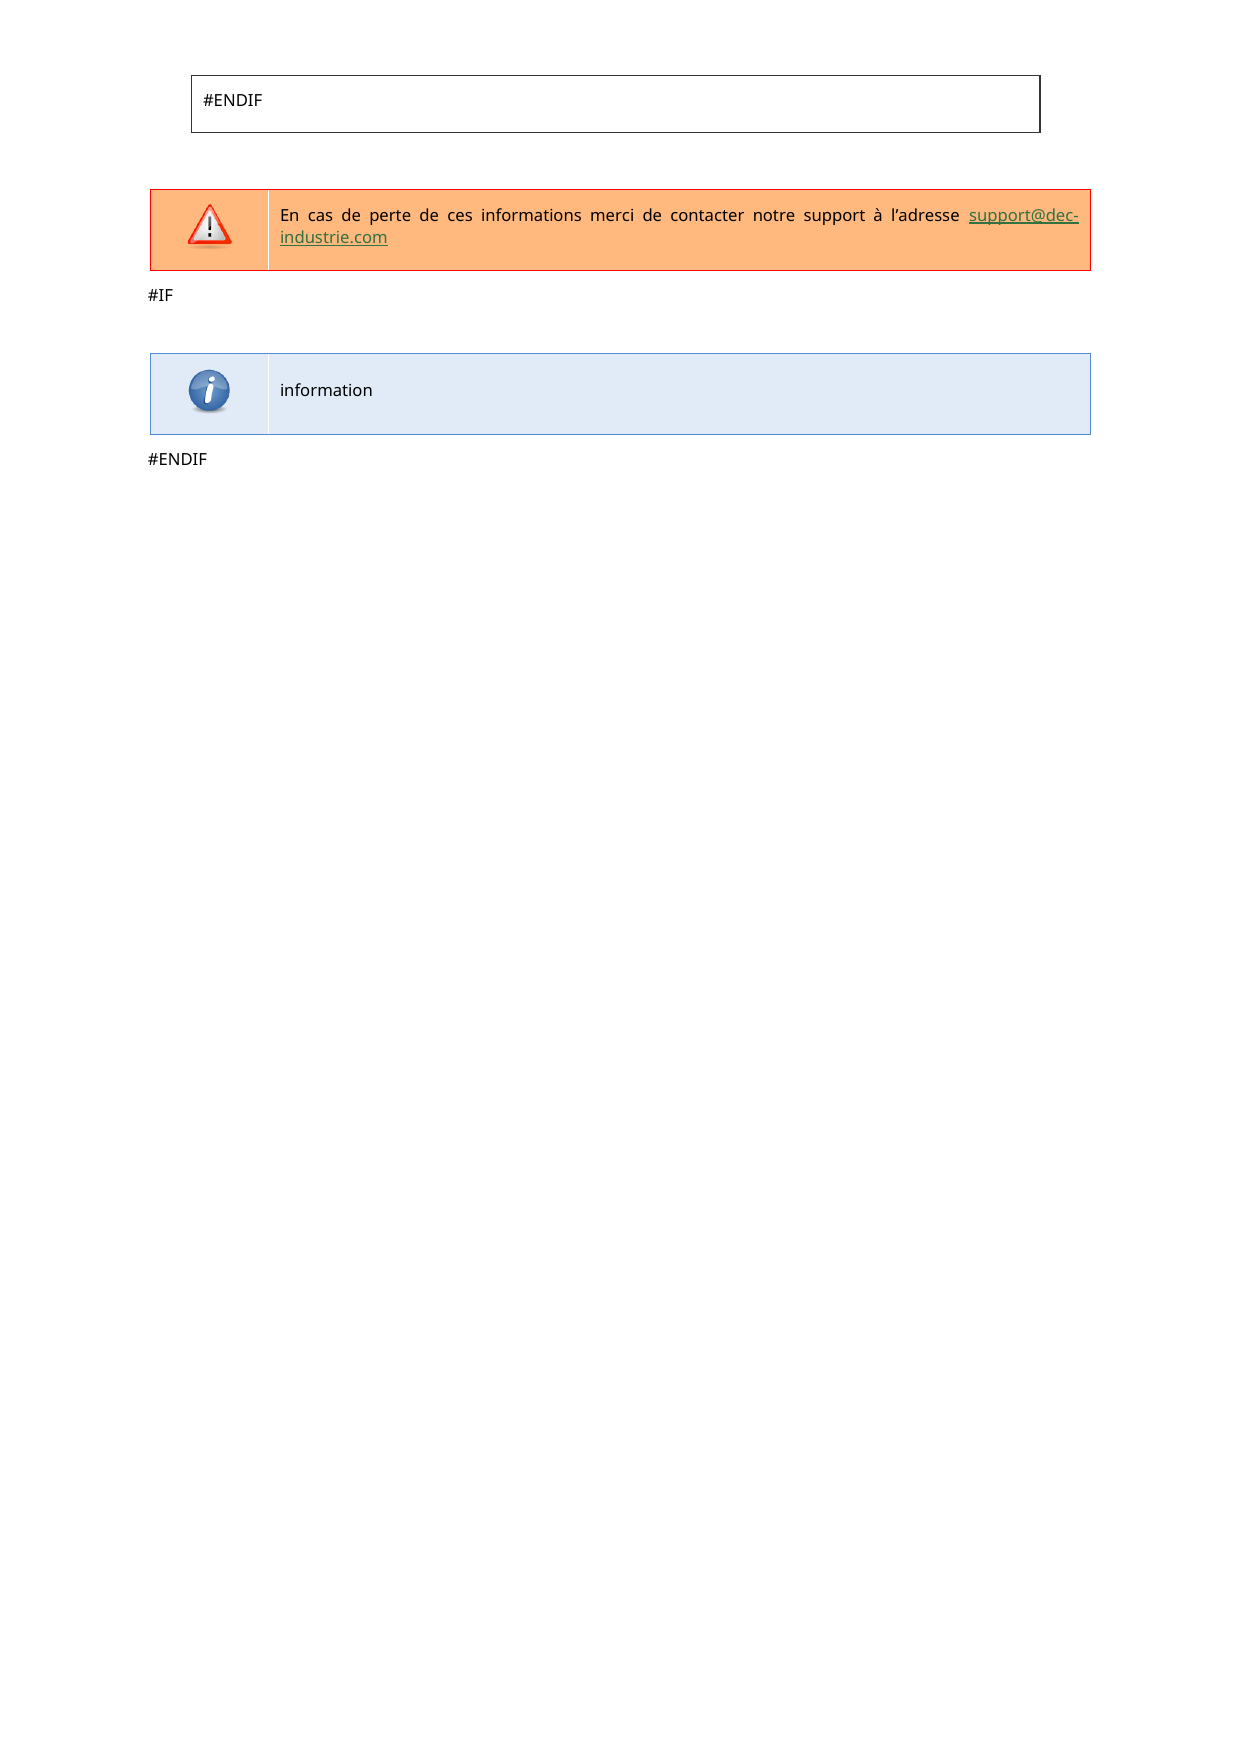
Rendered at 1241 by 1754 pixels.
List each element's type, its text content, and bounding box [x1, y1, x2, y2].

picture [185, 366, 233, 414]
table_header [151, 354, 268, 434]
table_header En cas de perte de ces informations merci de contacter notre support à l’adresse support@dec-industrie.com [269, 190, 1090, 270]
text #ENDIF [148, 447, 1092, 470]
table_cell #ENDIF [192, 76, 1039, 132]
table_header [151, 190, 268, 270]
text #IF [148, 283, 1092, 306]
table_header information [269, 354, 1090, 434]
picture [185, 202, 233, 250]
